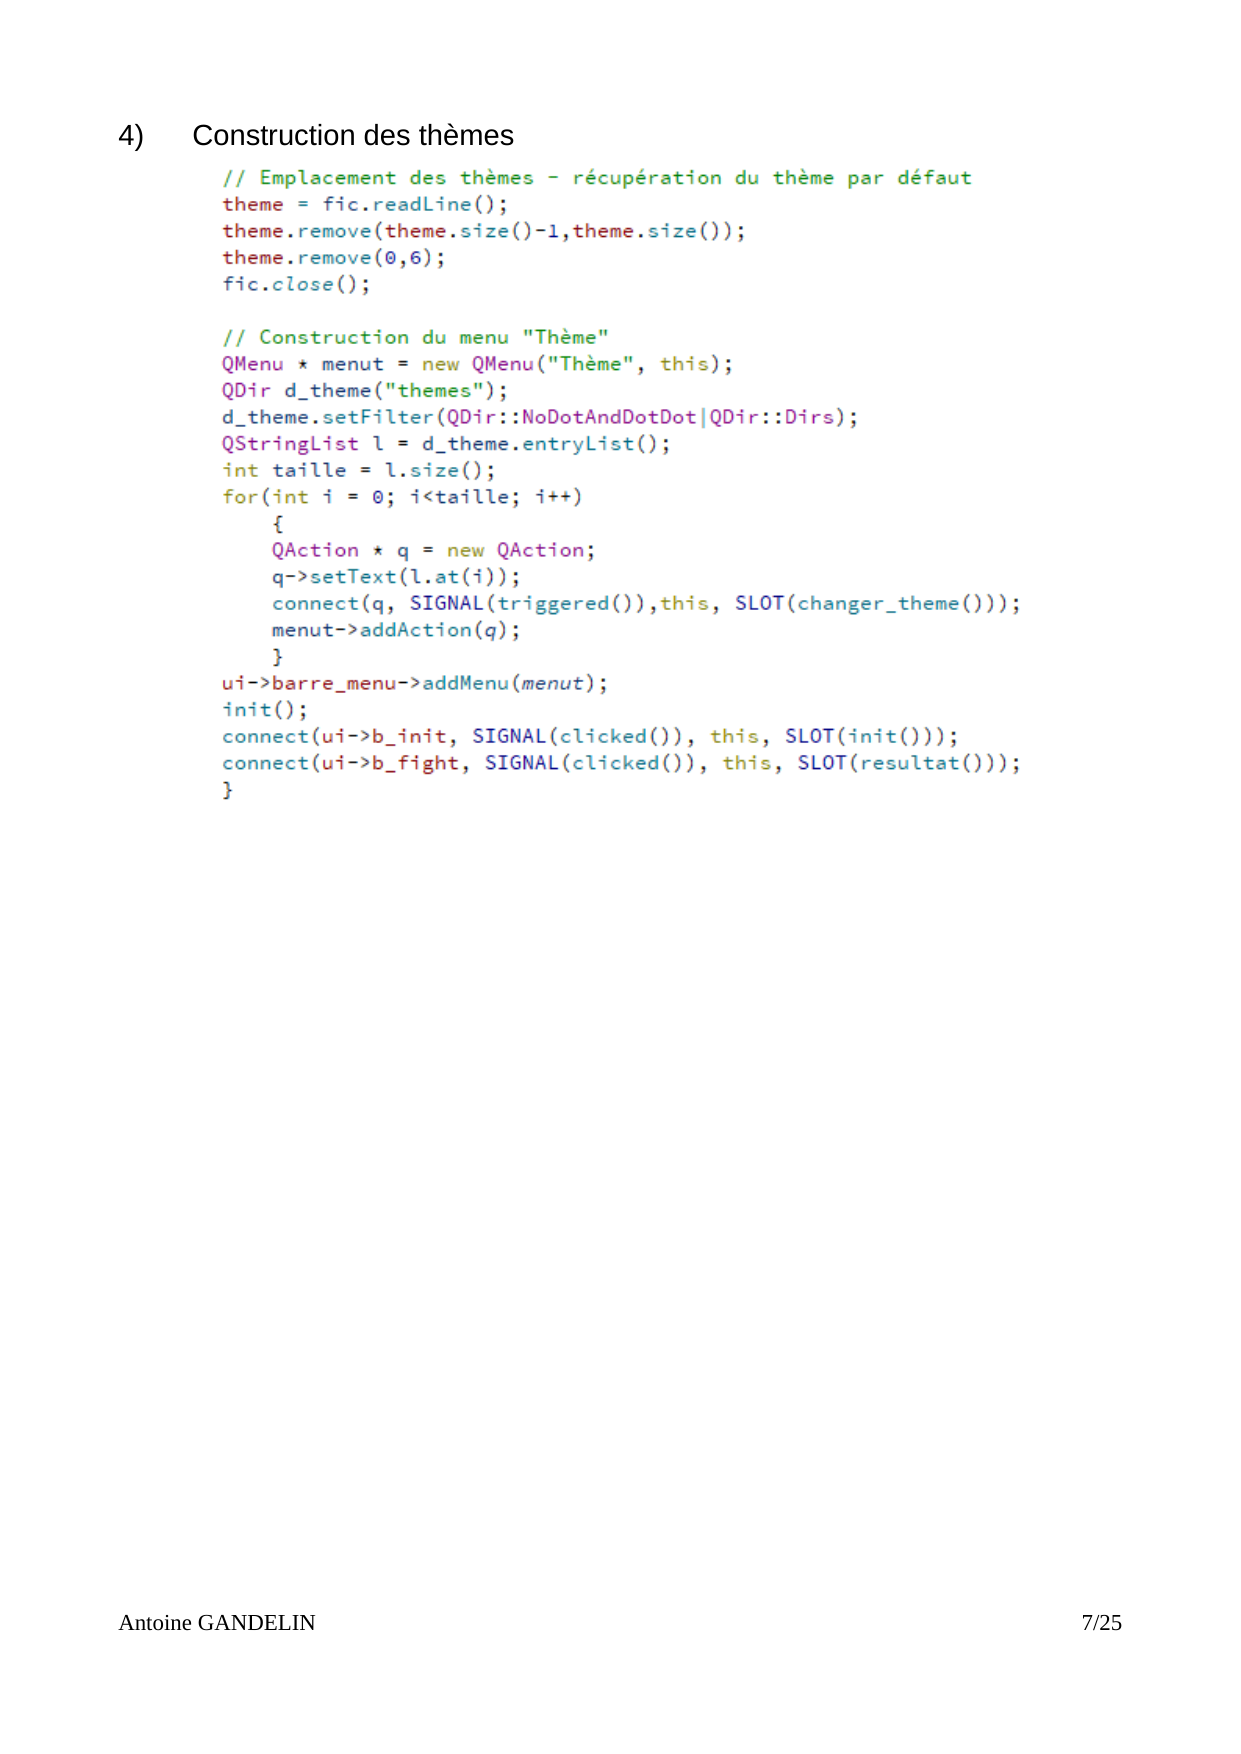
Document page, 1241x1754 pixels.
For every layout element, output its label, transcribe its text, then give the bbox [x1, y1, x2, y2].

subtitle Construction des thèmes [118, 118, 1122, 152]
picture [197, 164, 1043, 815]
